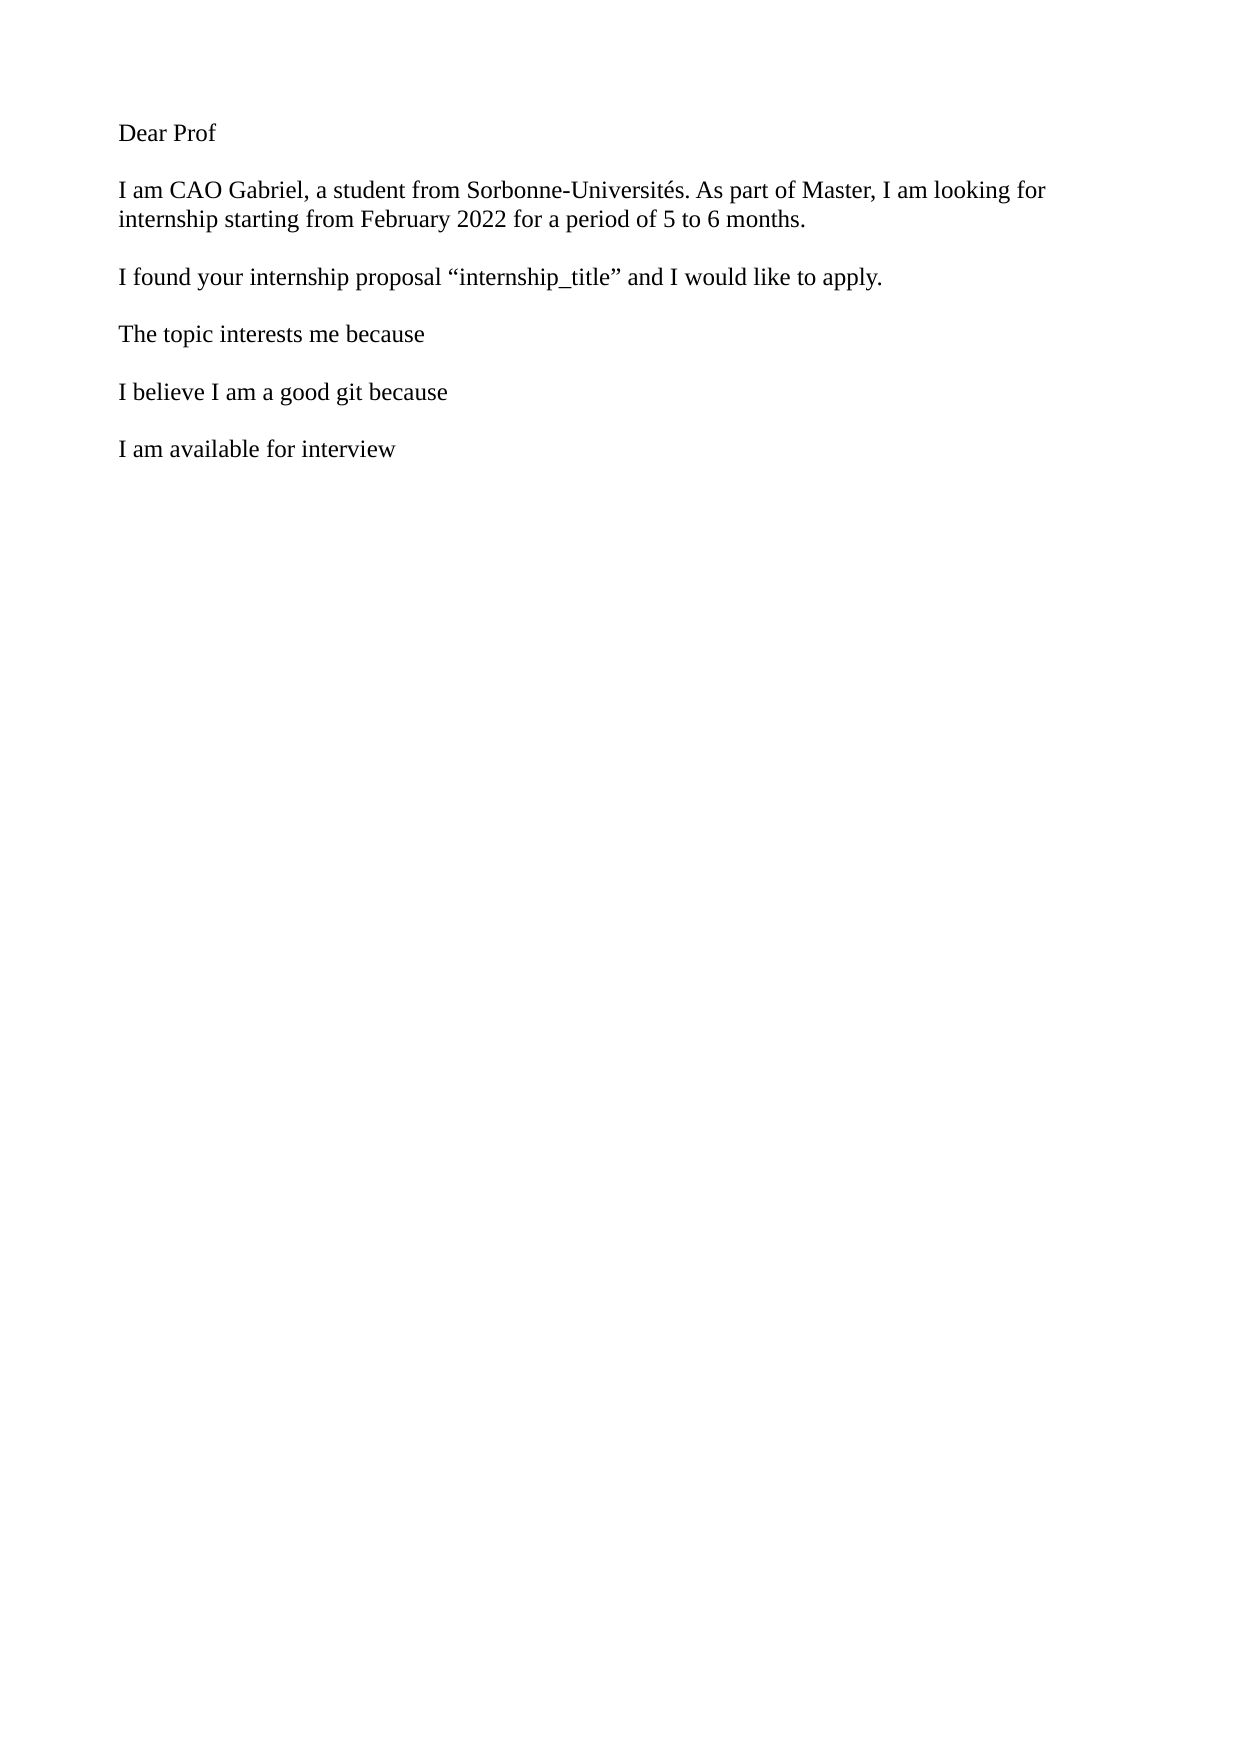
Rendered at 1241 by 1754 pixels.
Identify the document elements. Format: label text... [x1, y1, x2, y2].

text The topic interests me because [118, 319, 1122, 348]
text I am CAO Gabriel, a student from Sorbonne-Universités. As part of Master, I am looking for internship starting from February 2022 for a period of 5 to 6 months. [118, 176, 1122, 233]
text Dear Prof [118, 118, 1122, 147]
text I believe I am a good git because [118, 377, 1122, 406]
text I found your internship proposal “internship_title” and I would like to apply. [118, 262, 1122, 291]
text I am available for interview [118, 434, 1122, 463]
